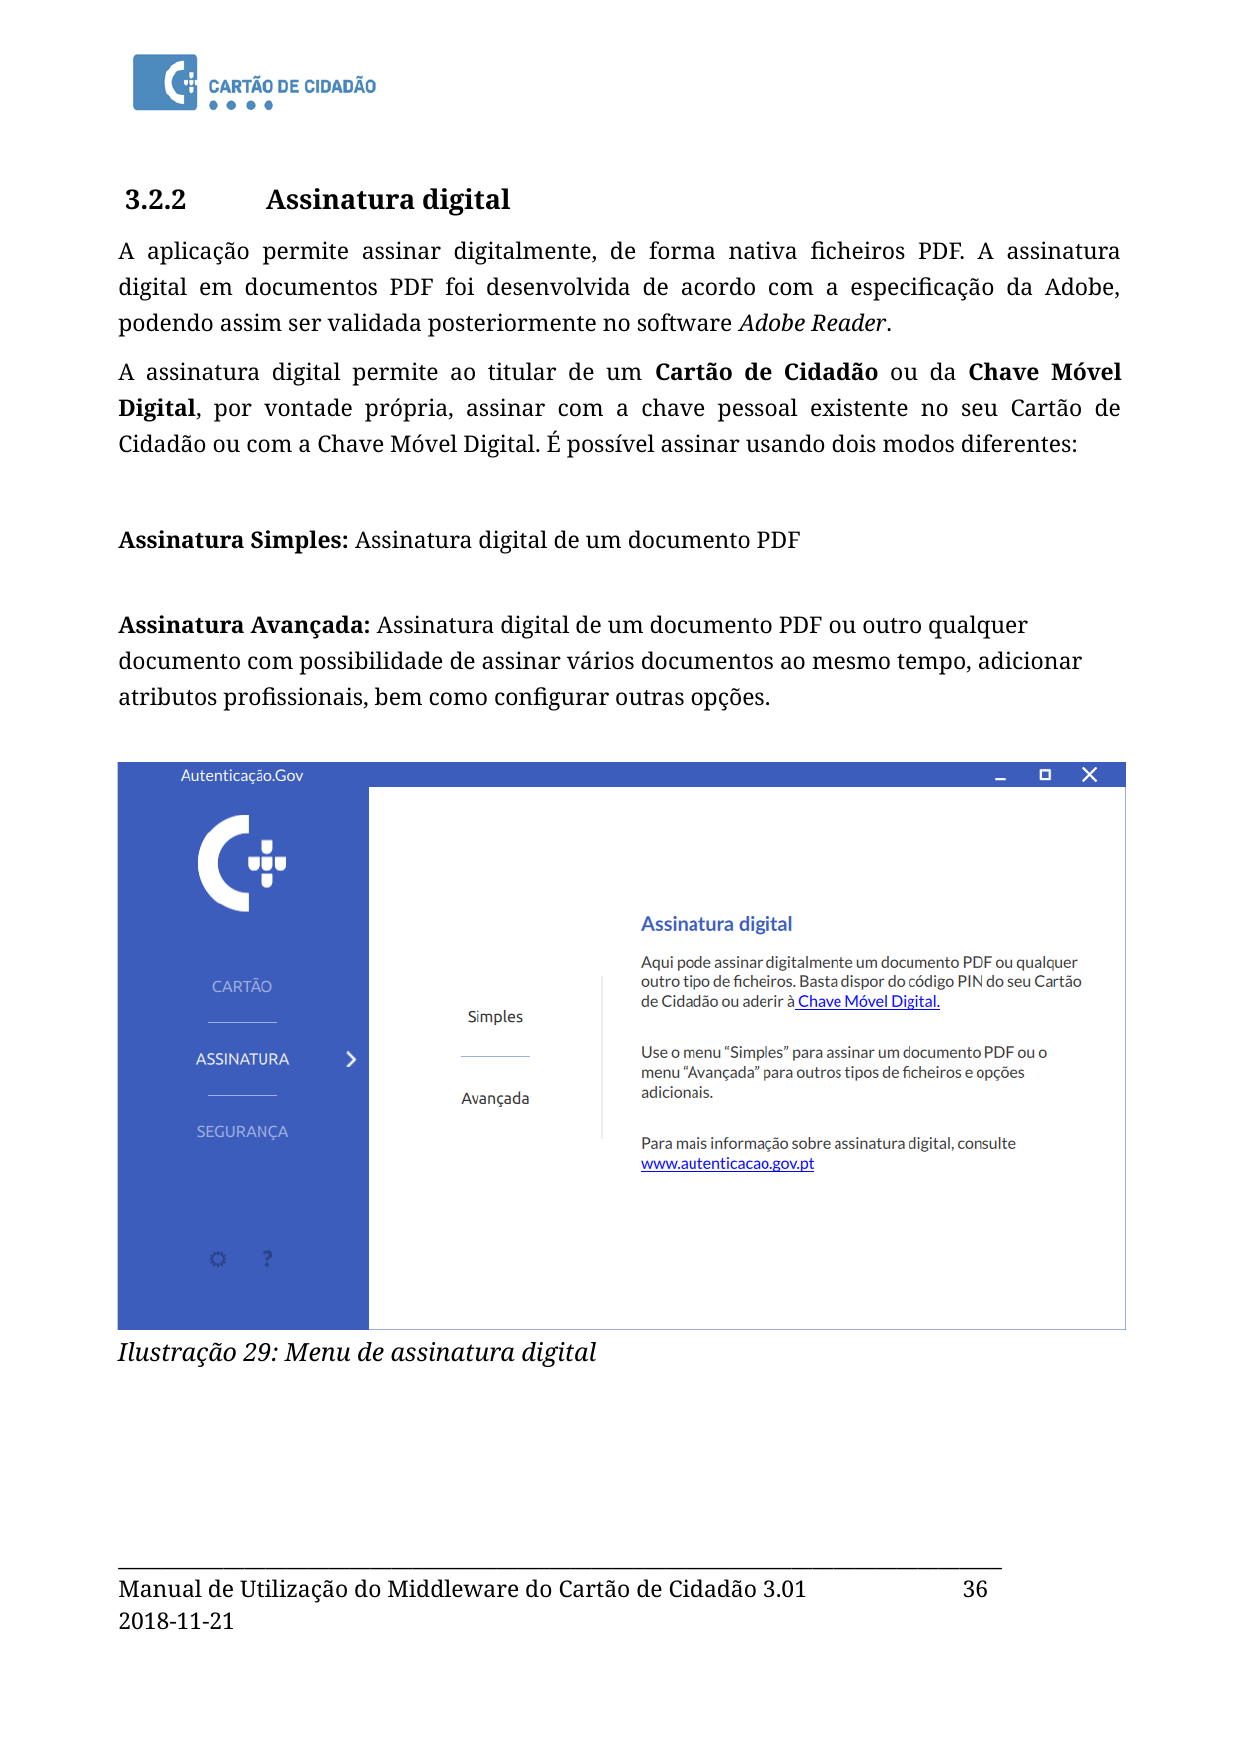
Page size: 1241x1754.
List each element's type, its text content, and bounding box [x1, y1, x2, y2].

text Assinatura Simples: Assinatura digital de um documento PDF [118, 524, 1122, 556]
text Ilustração 29: Menu de assinatura digital [118, 1330, 1126, 1369]
text A assinatura digital permite ao titular de um Cartão de Cidadão ou da Chave Móvel Digital, por vontade própria, assinar com a chave pessoal existente no seu Cartão de Cidadão ou com a Chave Móvel Digital. É possível assinar usando dois modos diferentes: [118, 356, 1122, 459]
picture [130, 47, 423, 118]
picture [117, 762, 1126, 1330]
subtitle Assinatura digital [118, 180, 1122, 217]
text A aplicação permite assinar digitalmente, de forma nativa ficheiros PDF. A assinatura digital em documentos PDF foi desenvolvida de acordo com a especificação da Adobe, podendo assim ser validada posteriormente no software Adobe Reader. [118, 235, 1122, 338]
text Assinatura Avançada: Assinatura digital de um documento PDF ou outro qualquer documento com possibilidade de assinar vários documentos ao mesmo tempo, adicionar atributos profissionais, bem como configurar outras opções. [118, 609, 1122, 712]
